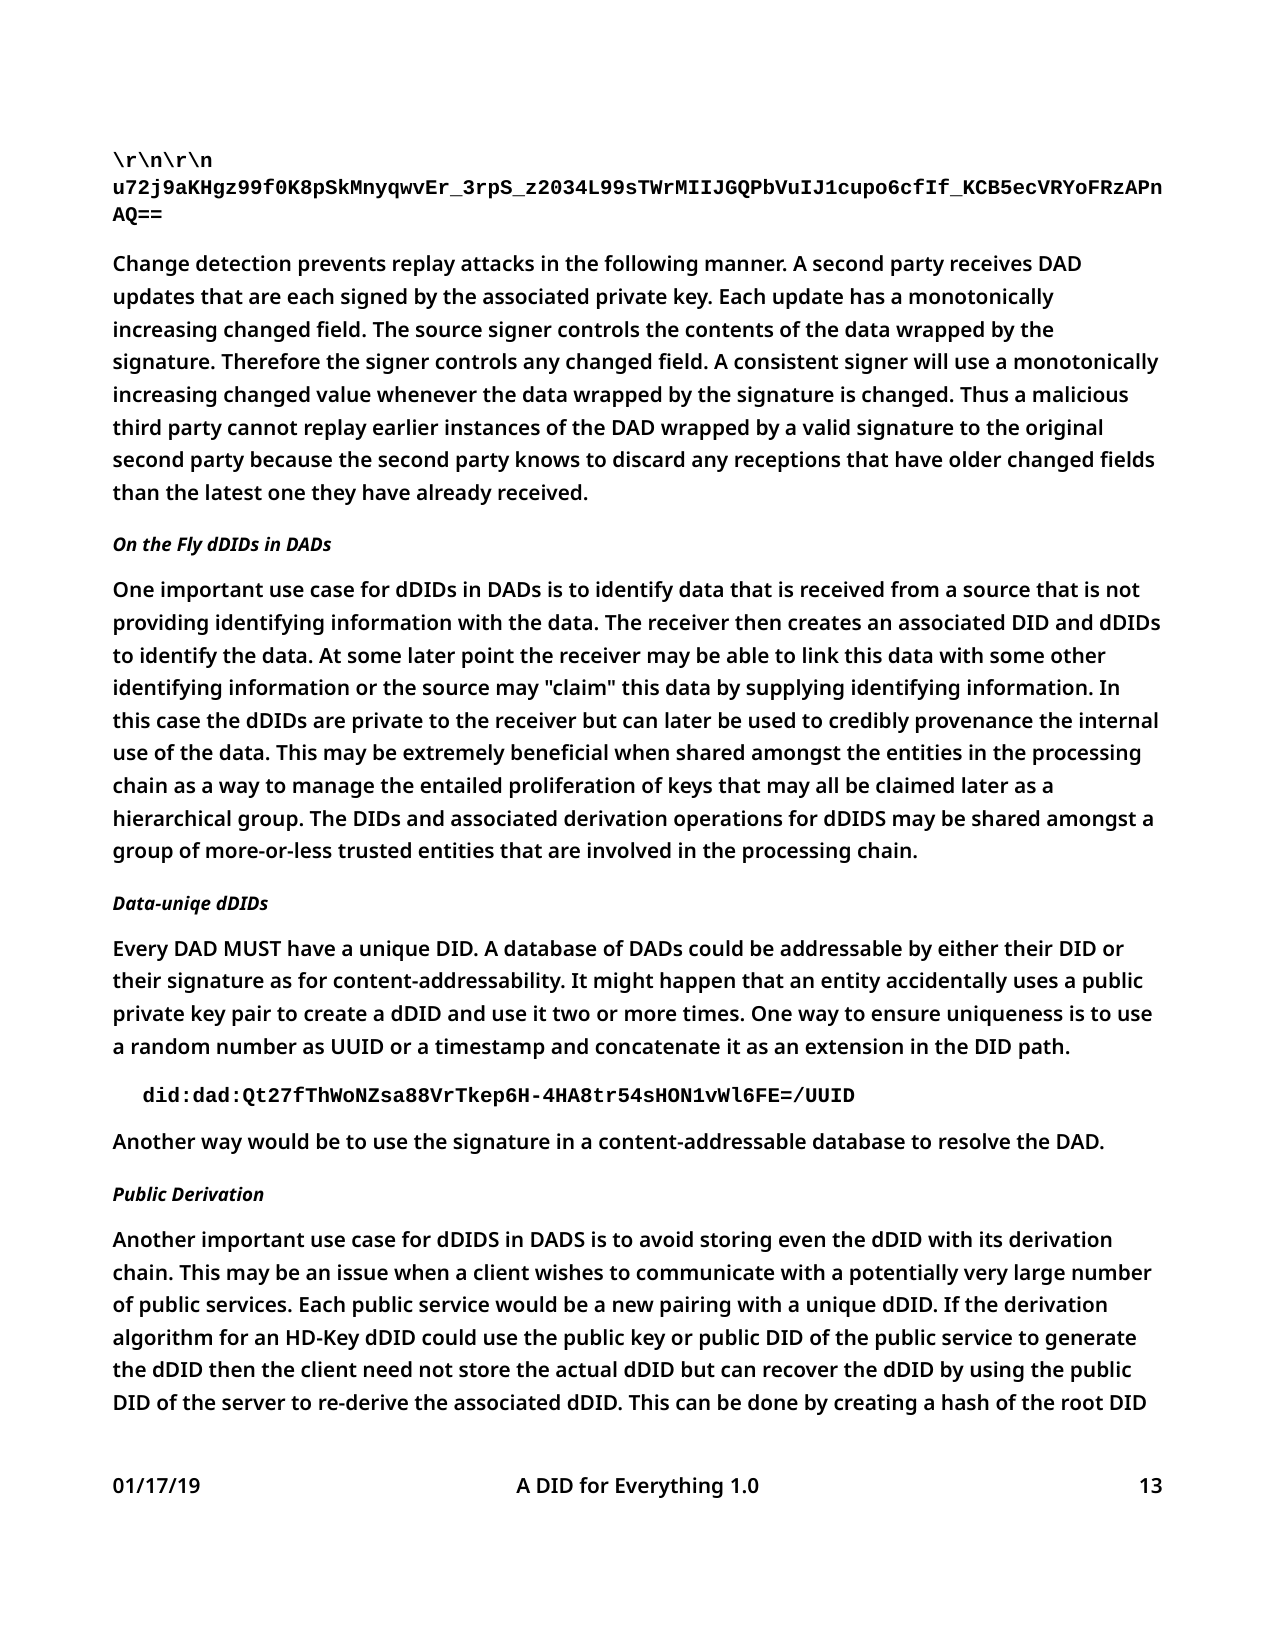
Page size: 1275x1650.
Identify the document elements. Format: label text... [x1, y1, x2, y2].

text \r\n\r\n [112, 150, 1162, 174]
text Change detection prevents replay attacks in the following manner. A second party receives DAD updates that are each signed by the associated private key. Each update has a monotonically increasing changed field. The source signer controls the contents of the data wrapped by the signature. Therefore the signer controls any changed field. A consistent signer will use a monotonically increasing changed value whenever the data wrapped by the signature is changed. Thus a malicious third party cannot replay earlier instances of the DAD wrapped by a valid signature to the original second party because the second party knows to discard any receptions that have older changed fields than the latest one they have already received. [112, 249, 1162, 506]
subtitle On the Fly dDIDs in DADs [112, 531, 1162, 557]
text Another important use case for dDIDS in DADS is to avoid storing even the dDID with its derivation chain. This may be an issue when a client wishes to communicate with a potentially very large number of public services. Each public service would be a new pairing with a unique dDID. If the derivation algorithm for an HD-Key dDID could use the public key or public DID of the public service to generate the dDID then the client need not store the actual dDID but can recover the dDID by using the public DID of the server to re-derive the associated dDID. This can be done by creating a hash of the root DID [112, 1225, 1162, 1417]
text One important use case for dDIDs in DADs is to identify data that is received from a source that is not providing identifying information with the data. The receiver then creates an associated DID and dDIDs to identify the data. At some later point the receiver may be able to link this data with some other identifying information or the source may "claim" this data by supplying identifying information. In this case the dDIDs are private to the receiver but can later be used to credibly provenance the internal use of the data. This may be extremely beneficial when shared amongst the entities in the processing chain as a way to manage the entailed proliferation of keys that may all be claimed later as a hierarchical group. The DIDs and associated derivation operations for dDIDS may be shared amongst a group of more-or-less trusted entities that are involved in the processing chain. [112, 576, 1162, 865]
text did:dad:Qt27fThWoNZsa88VrTkep6H-4HA8tr54sHON1vWl6FE=/UUID [142, 1085, 1162, 1109]
subtitle Public Derivation [112, 1181, 1162, 1206]
text Another way would be to use the signature in a content-addressable database to resolve the DAD. [112, 1127, 1162, 1156]
subtitle Data-uniqe dDIDs [112, 890, 1162, 915]
text Every DAD MUST have a unique DID. A database of DADs could be addressable by either their DID or their signature as for content-addressability. It might happen that an entity accidentally uses a public private key pair to create a dDID and use it two or more times. One way to ensure uniqueness is to use a random number as UUID or a timestamp and concatenate it as an extension in the DID path. [112, 934, 1162, 1060]
text u72j9aKHgz99f0K8pSkMnyqwvEr_3rpS_z2034L99sTWrMIIJGQPbVuIJ1cupo6cfIf_KCB5ecVRYoFRzAPnAQ== [112, 177, 1162, 228]
